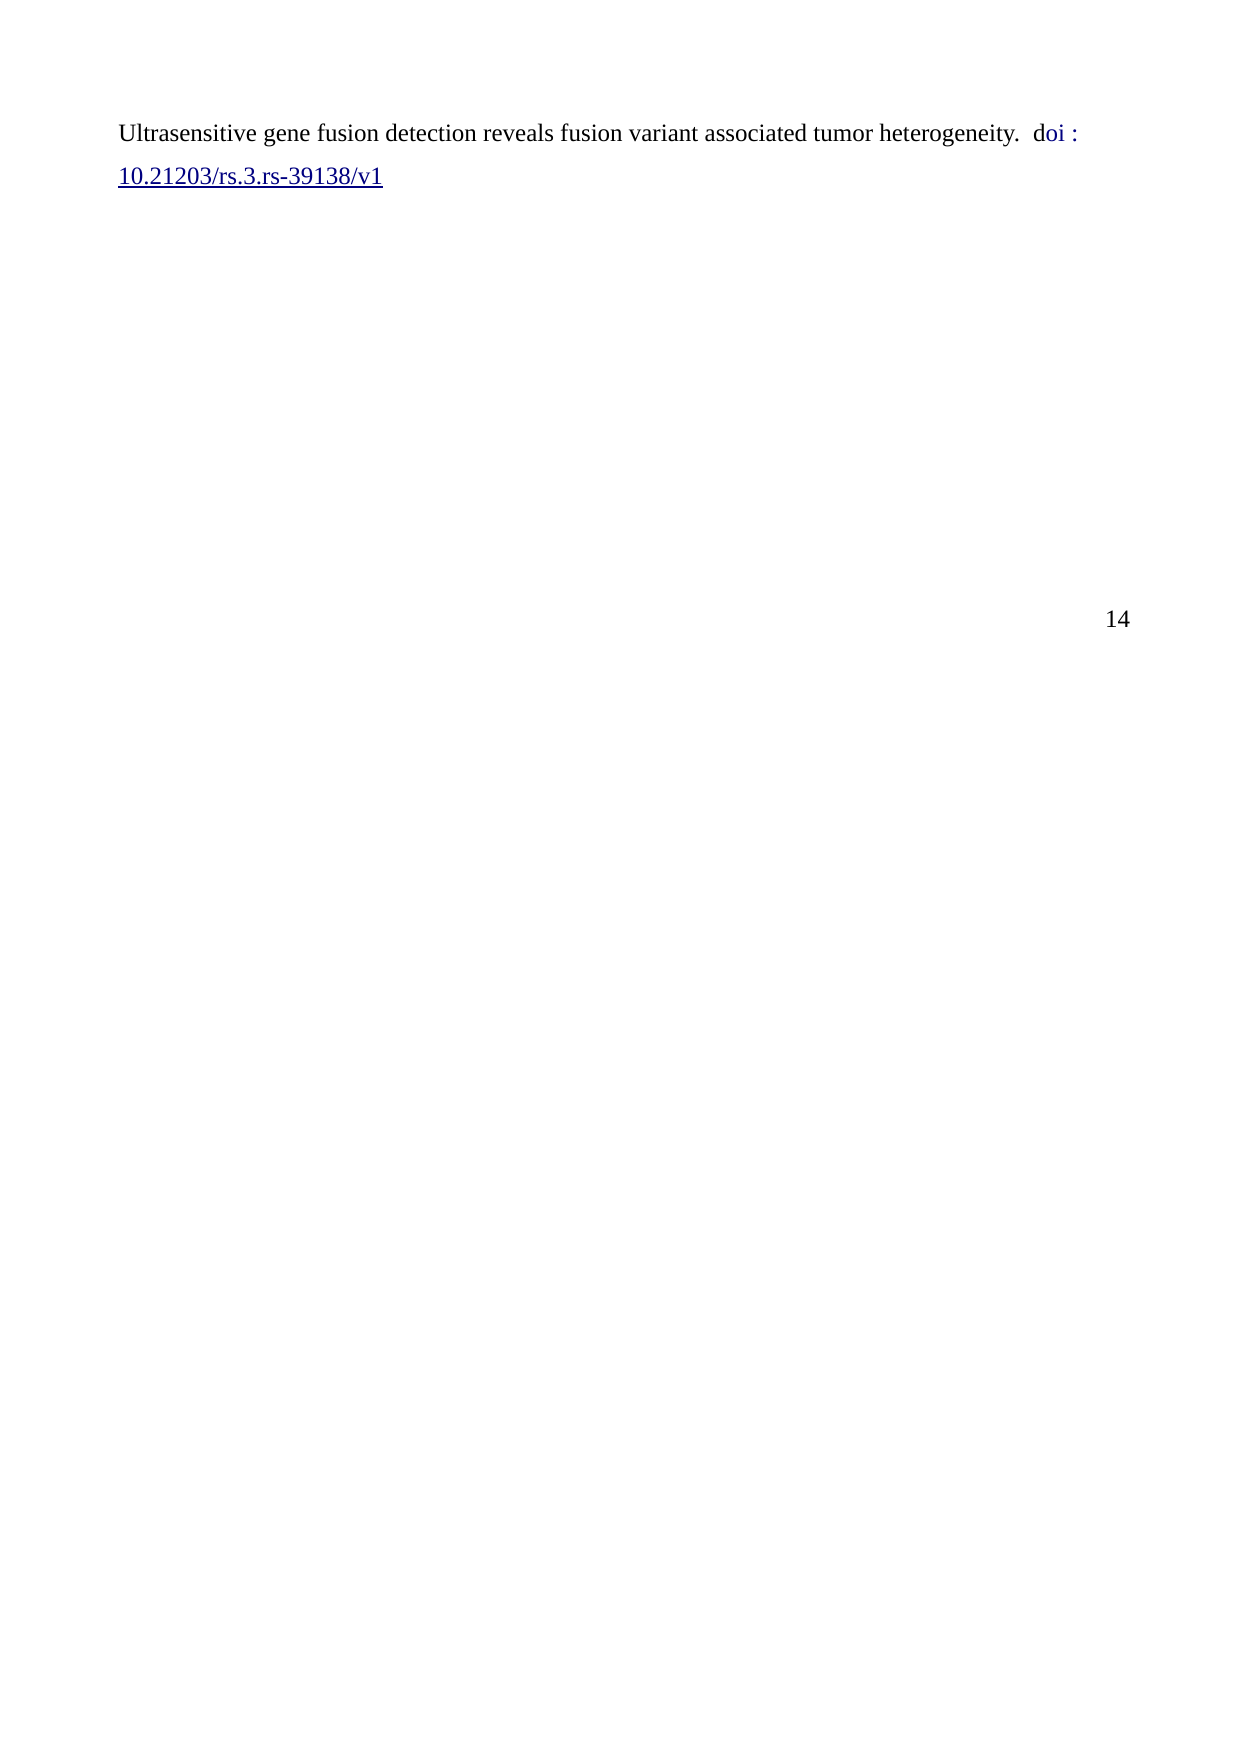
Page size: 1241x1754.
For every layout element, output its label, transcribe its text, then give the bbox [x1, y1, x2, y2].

text Ultrasensitive gene fusion detection reveals fusion variant associated tumor heterogeneity. doi : 10.21203/rs.3.rs-39138/v1 [118, 118, 1122, 190]
